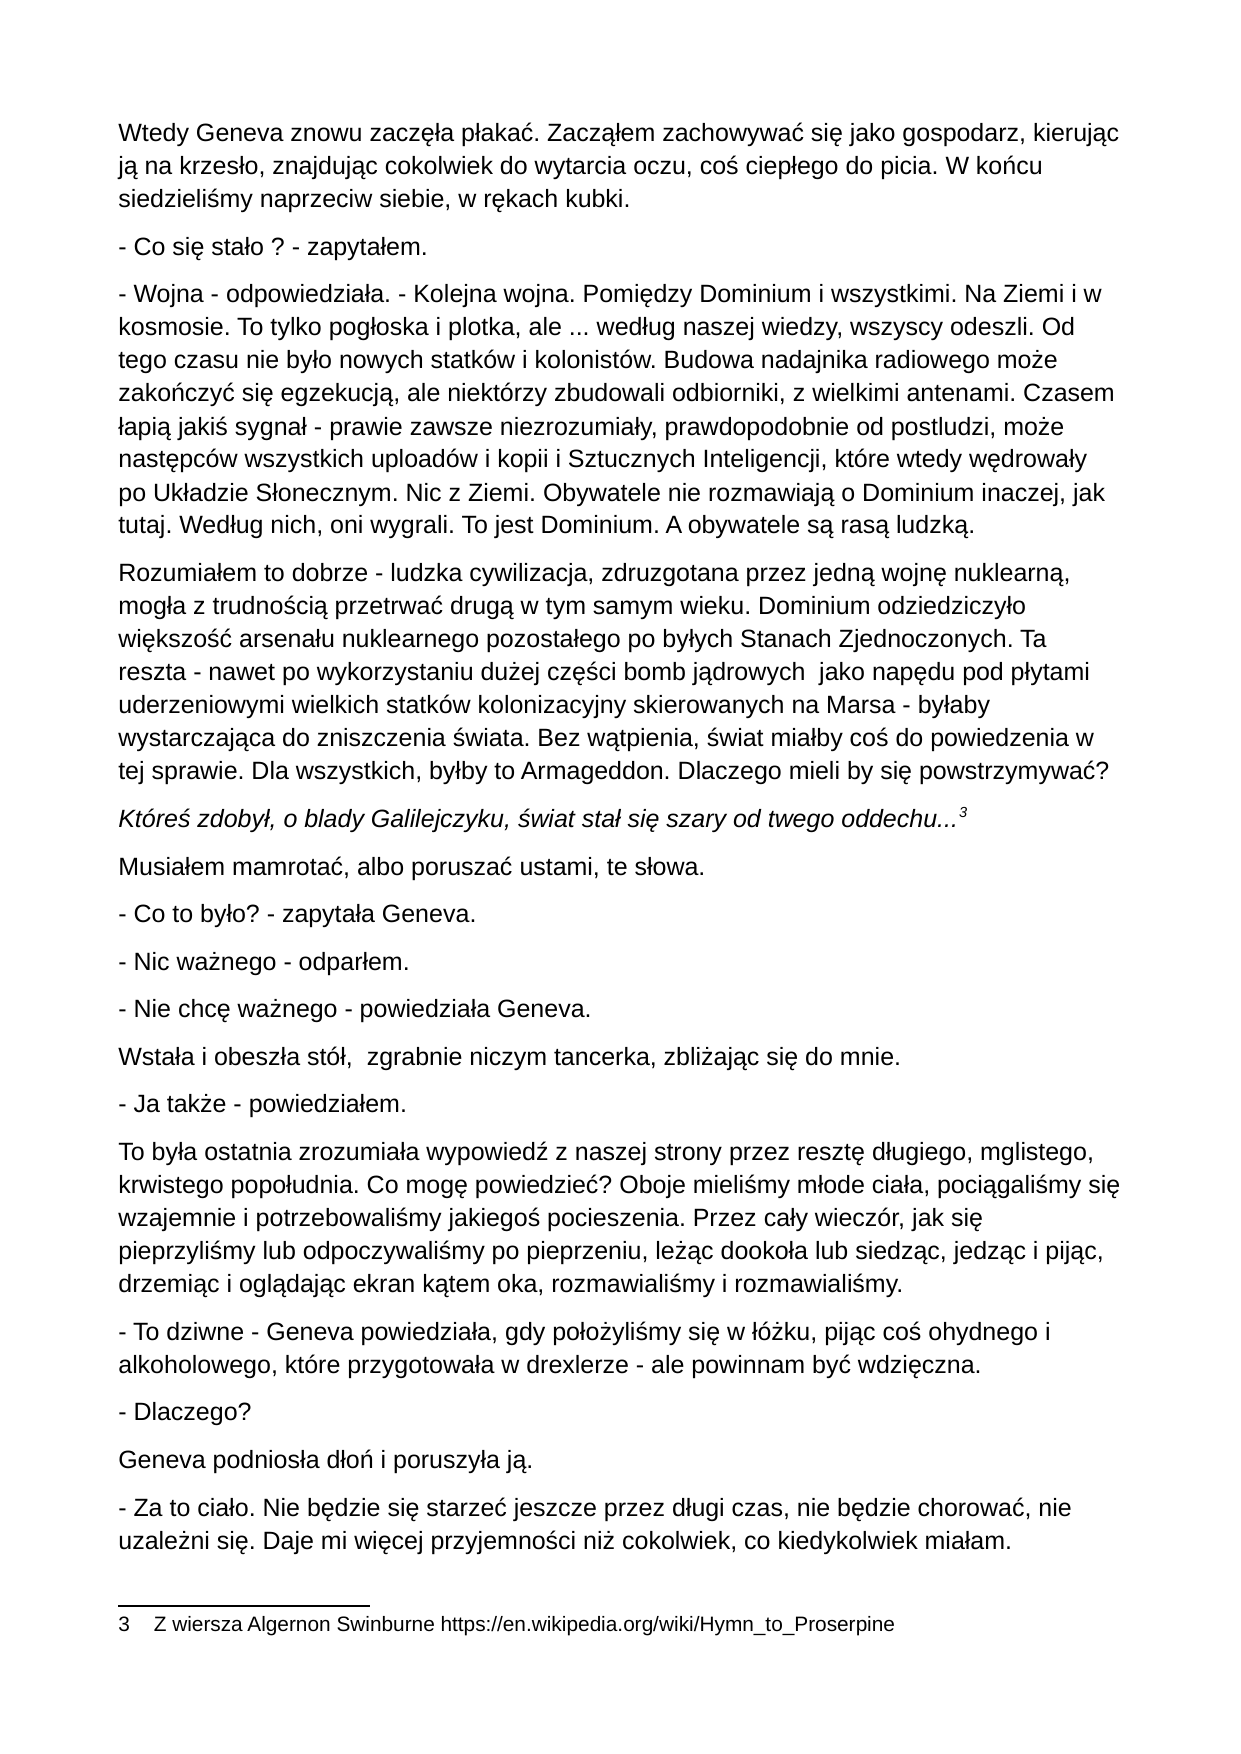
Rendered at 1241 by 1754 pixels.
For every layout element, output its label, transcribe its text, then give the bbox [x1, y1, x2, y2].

text - Nie chcę ważnego - powiedziała Geneva. [118, 994, 1122, 1023]
text Wstała i obeszła stół, zgrabnie niczym tancerka, zbliżając się do mnie. [118, 1042, 1122, 1071]
text - Nic ważnego - odparłem. [118, 947, 1122, 975]
text - Wojna - odpowiedziała. - Kolejna wojna. Pomiędzy Dominium i wszystkimi. Na Ziemi i w kosmosie. To tylko pogłoska i plotka, ale ... według naszej wiedzy, wszyscy odeszli. Od tego czasu nie było nowych statków i kolonistów. Budowa nadajnika radiowego może zakończyć się egzekucją, ale niektórzy zbudowali odbiorniki, z wielkimi antenami. Czasem łapią jakiś sygnał - prawie zawsze niezrozumiały, prawdopodobnie od postludzi, może następców wszystkich uploadów i kopii i Sztucznych Inteligencji, które wtedy wędrowały po Układzie Słonecznym. Nic z Ziemi. Obywatele nie rozmawiają o Dominium inaczej, jak tutaj. Według nich, oni wygrali. To jest Dominium. A obywatele są rasą ludzką. [118, 279, 1122, 539]
text To była ostatnia zrozumiała wypowiedź z naszej strony przez resztę długiego, mglistego, krwistego popołudnia. Co mogę powiedzieć? Oboje mieliśmy młode ciała, pociągaliśmy się wzajemnie i potrzebowaliśmy jakiegoś pocieszenia. Przez cały wieczór, jak się pieprzyliśmy lub odpoczywaliśmy po pieprzeniu, leżąc dookoła lub siedząc, jedząc i pijąc, drzemiąc i oglądając ekran kątem oka, rozmawialiśmy i rozmawialiśmy. [118, 1137, 1122, 1298]
text - Dlaczego? [118, 1397, 1122, 1426]
text Geneva podniosła dłoń i poruszyła ją. [118, 1445, 1122, 1474]
text Z wiersza Algernon Swinburne https://en.wikipedia.org/wiki/Hymn_to_Proserpine [118, 1612, 1122, 1636]
text - To dziwne - Geneva powiedziała, gdy położyliśmy się w łóżku, pijąc coś ohydnego i alkoholowego, które przygotowała w drexlerze - ale powinnam być wdzięczna. [118, 1317, 1122, 1378]
text - Za to ciało. Nie będzie się starzeć jeszcze przez długi czas, nie będzie chorować, nie uzależni się. Daje mi więcej przyjemności niż cokolwiek, co kiedykolwiek miałam. [118, 1493, 1122, 1554]
text Któreś zdobył, o blady Galilejczyku, świat stał się szary od twego oddechu... [118, 804, 1122, 833]
text - Ja także - powiedziałem. [118, 1089, 1122, 1118]
text Musiałem mamrotać, albo poruszać ustami, te słowa. [118, 851, 1122, 880]
text Wtedy Geneva znowu zaczęła płakać. Zacząłem zachowywać się jako gospodarz, kierując ją na krzesło, znajdując cokolwiek do wytarcia oczu, coś ciepłego do picia. W końcu siedzieliśmy naprzeciw siebie, w rękach kubki. [118, 118, 1122, 213]
text - Co to było? - zapytała Geneva. [118, 899, 1122, 928]
text - Co się stało ? - zapytałem. [118, 232, 1122, 261]
text Rozumiałem to dobrze - ludzka cywilizacja, zdruzgotana przez jedną wojnę nuklearną, mogła z trudnością przetrwać drugą w tym samym wieku. Dominium odziedziczyło większość arsenału nuklearnego pozostałego po byłych Stanach Zjednoczonych. Ta reszta - nawet po wykorzystaniu dużej części bomb jądrowych jako napędu pod płytami uderzeniowymi wielkich statków kolonizacyjny skierowanych na Marsa - byłaby wystarczająca do zniszczenia świata. Bez wątpienia, świat miałby coś do powiedzenia w tej sprawie. Dla wszystkich, byłby to Armageddon. Dlaczego mieli by się powstrzymywać? [118, 558, 1122, 785]
